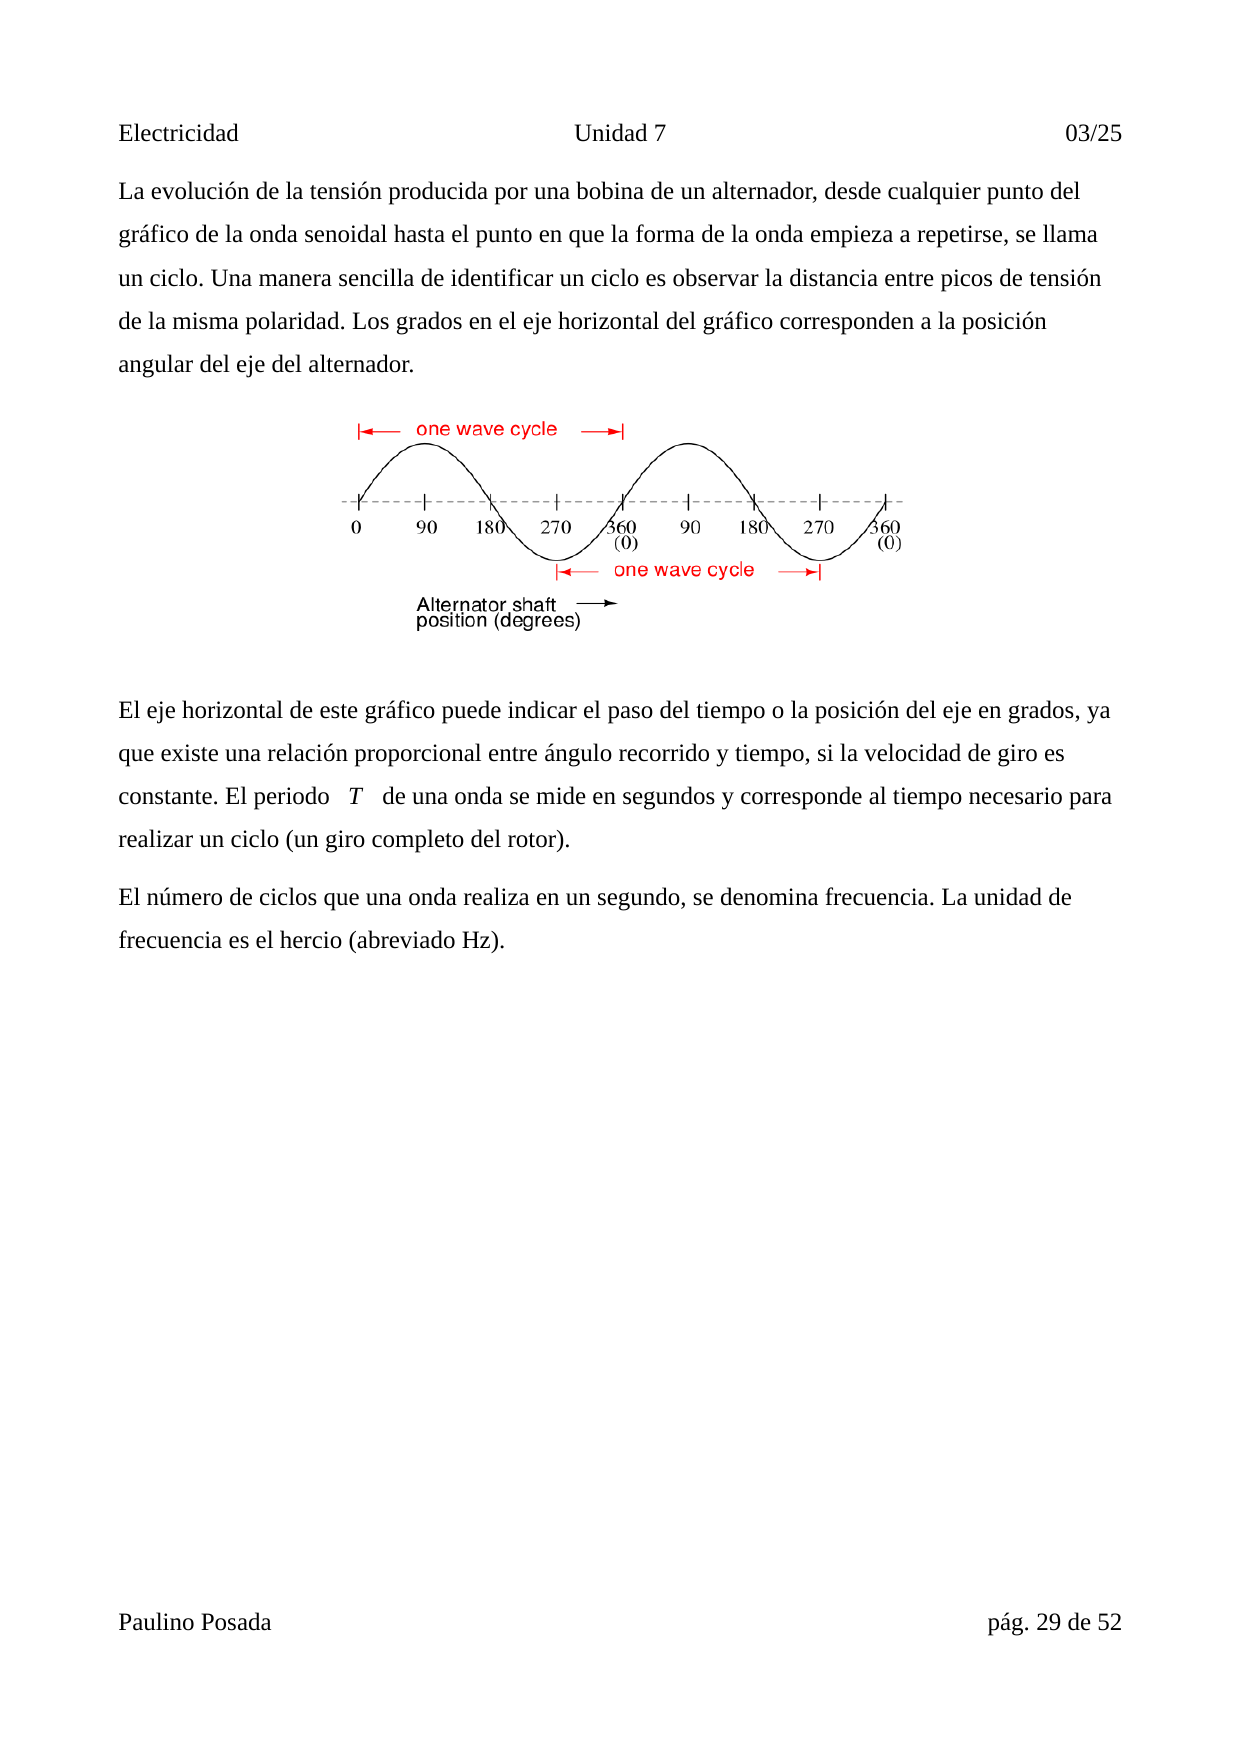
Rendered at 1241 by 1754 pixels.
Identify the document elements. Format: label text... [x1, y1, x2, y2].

text El número de ciclos que una onda realiza en un segundo, se denomina frecuencia. La unidad de frecuencia es el hercio (abreviado Hz). [118, 882, 1122, 954]
picture [331, 412, 909, 638]
text El eje horizontal de este gráfico puede indicar el paso del tiempo o la posición del eje en grados, ya que existe una relación proporcional entre ángulo recorrido y tiempo, si la velocidad de giro es constante. El periodode una onda se mide en segundos y corresponde al tiempo necesario para realizar un ciclo (un giro completo del rotor). [118, 695, 1122, 853]
text La evolución de la tensión producida por una bobina de un alternador, desde cualquier punto del gráfico de la onda senoidal hasta el punto en que la forma de la onda empieza a repetirse, se llama un ciclo. Una manera sencilla de identificar un ciclo es observar la distancia entre picos de tensión de la misma polaridad. Los grados en el eje horizontal del gráfico corresponden a la posición angular del eje del alternador. [118, 176, 1122, 378]
